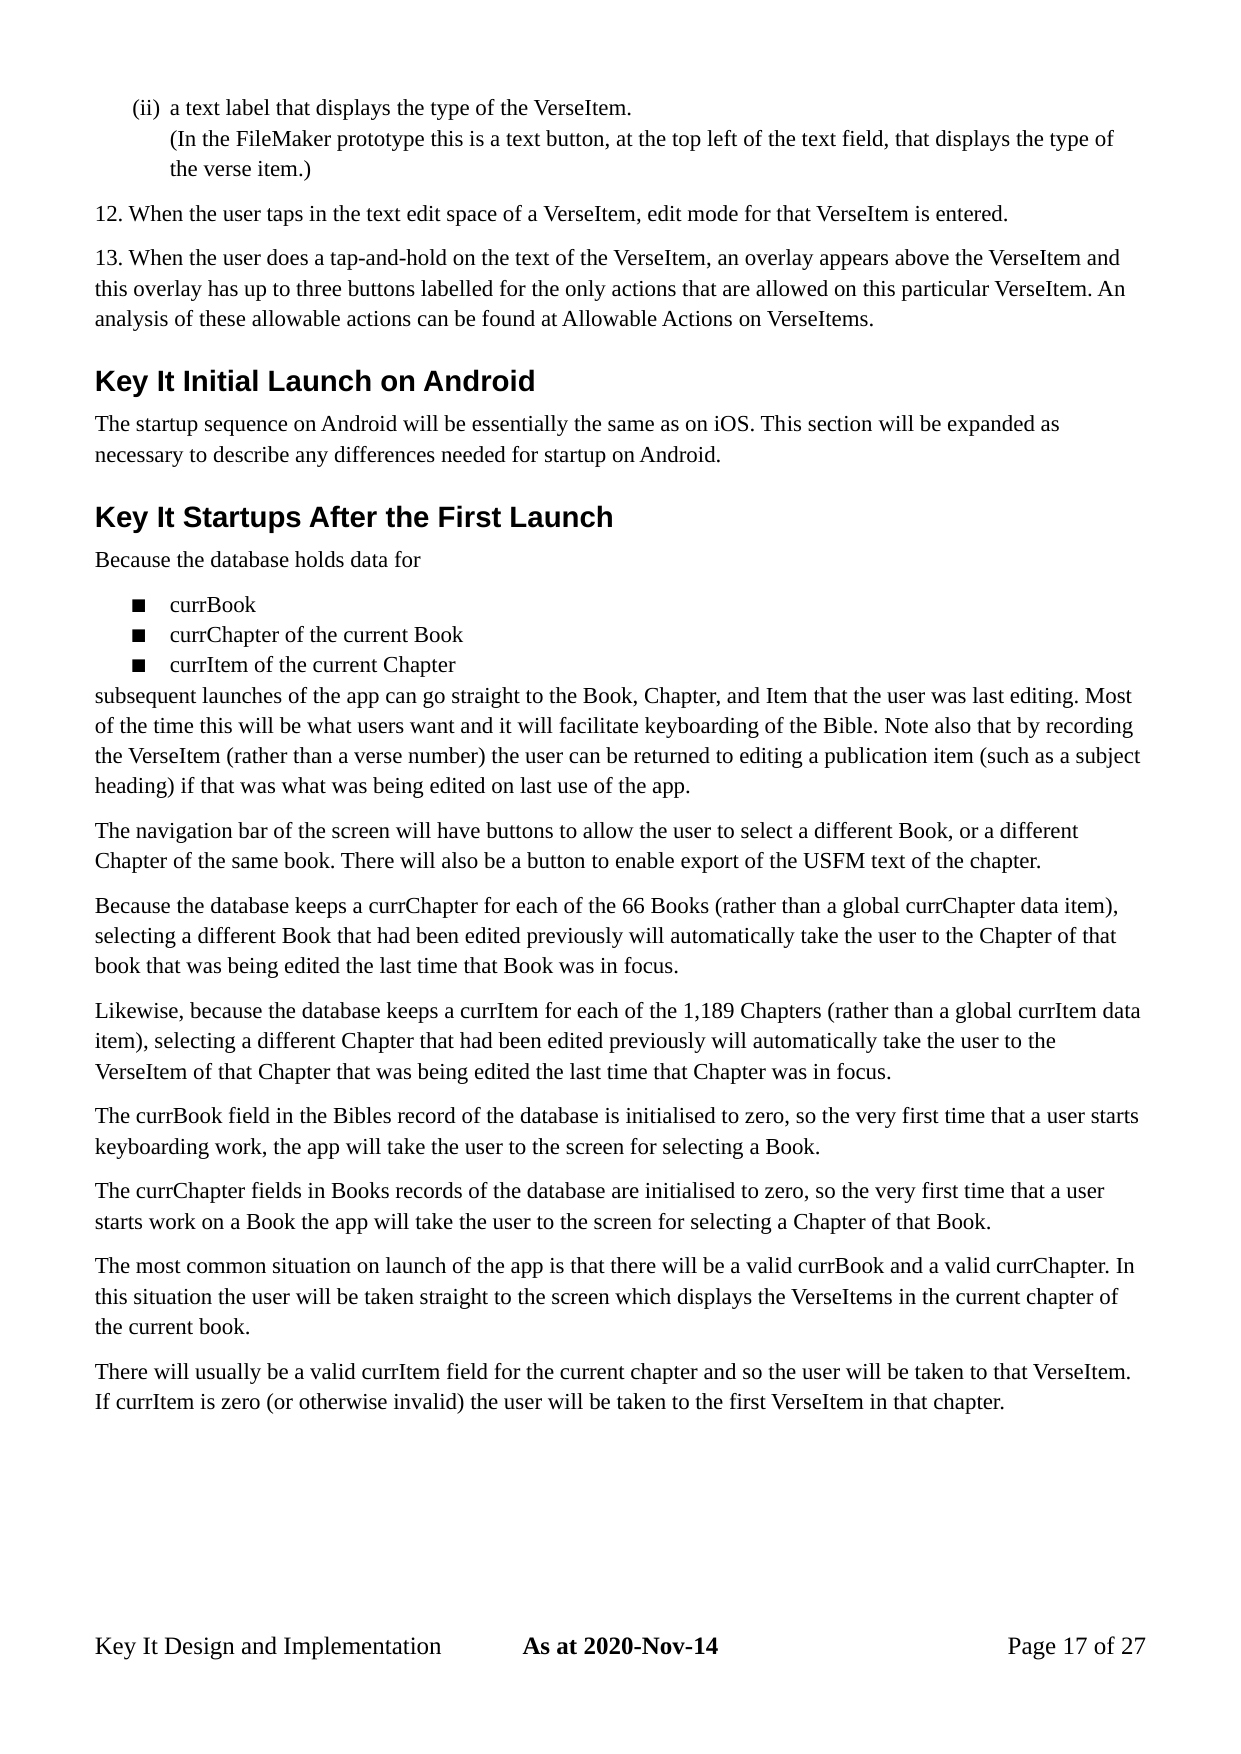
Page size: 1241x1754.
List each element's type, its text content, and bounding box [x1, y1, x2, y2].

text The currChapter fields in Books records of the database are initialised to zero, so the very first time that a user starts work on a Book the app will take the user to the screen for selecting a Chapter of that Book. [94, 1178, 1146, 1234]
subtitle Key It Initial Launch on Android [94, 364, 1146, 398]
text Because the database holds data for [94, 546, 1146, 573]
text Because the database keeps a currChapter for each of the 66 Books (rather than a global currChapter data item), selecting a different Book that had been edited previously will automatically take the user to the Chapter of that book that was being edited the last time that Book was in focus. [94, 892, 1146, 979]
list a text label that displays the type of the VerseItem. (In the FileMaker prototype this is a text button, at the top left of the text field, that displays the type of the verse item.) [132, 94, 1146, 181]
text The startup sequence on Android will be essentially the same as on iOS. This section will be expanded as necessary to describe any differences needed for startup on Android. [94, 411, 1146, 467]
text 12. When the user taps in the text edit space of a VerseItem, edit mode for that VerseItem is entered. [94, 200, 1146, 226]
text subsequent launches of the app can go straight to the Book, Chapter, and Item that the user was last editing. Most of the time this will be what users want and it will facilitate keyboarding of the Bible. Note also that by recording the VerseItem (rather than a verse number) the user can be returned to editing a publication item (such as a subject heading) if that was what was being edited on last use of the app. [94, 682, 1146, 799]
text The currBook field in the Bibles record of the database is initialised to zero, so the very first time that a user starts keyboarding work, the app will take the user to the screen for selecting a Book. [94, 1103, 1146, 1159]
list currBook [132, 591, 1146, 617]
list currItem of the current Chapter [132, 652, 1146, 678]
text Likewise, because the database keeps a currItem for each of the 1,189 Chapters (rather than a global currItem data item), selecting a different Chapter that had been edited previously will automatically take the user to the VerseItem of that Chapter that was being edited the last time that Chapter was in focus. [94, 997, 1146, 1084]
text The navigation bar of the screen will have buttons to allow the user to select a different Book, or a different Chapter of the same book. There will also be a button to enable export of the USFM text of the chapter. [94, 817, 1146, 874]
text 13. When the user does a tap-and-hold on the text of the VerseItem, an overlay appears above the VerseItem and this overlay has up to three buttons labelled for the only actions that are allowed on this particular VerseItem. An analysis of these allowable actions can be found at Allowable Actions on VerseItems. [94, 244, 1146, 331]
text The most common situation on launch of the app is that there will be a valid currBook and a valid currChapter. In this situation the user will be taken straight to the screen which displays the VerseItems in the current chapter of the current book. [94, 1253, 1146, 1339]
subtitle Key It Startups After the First Launch [94, 500, 1146, 534]
text There will usually be a valid currItem field for the current chapter and so the user will be taken to that VerseItem. If currItem is zero (or otherwise invalid) the user will be taken to the first VerseItem in that chapter. [94, 1358, 1146, 1414]
list currChapter of the current Book [132, 621, 1146, 648]
